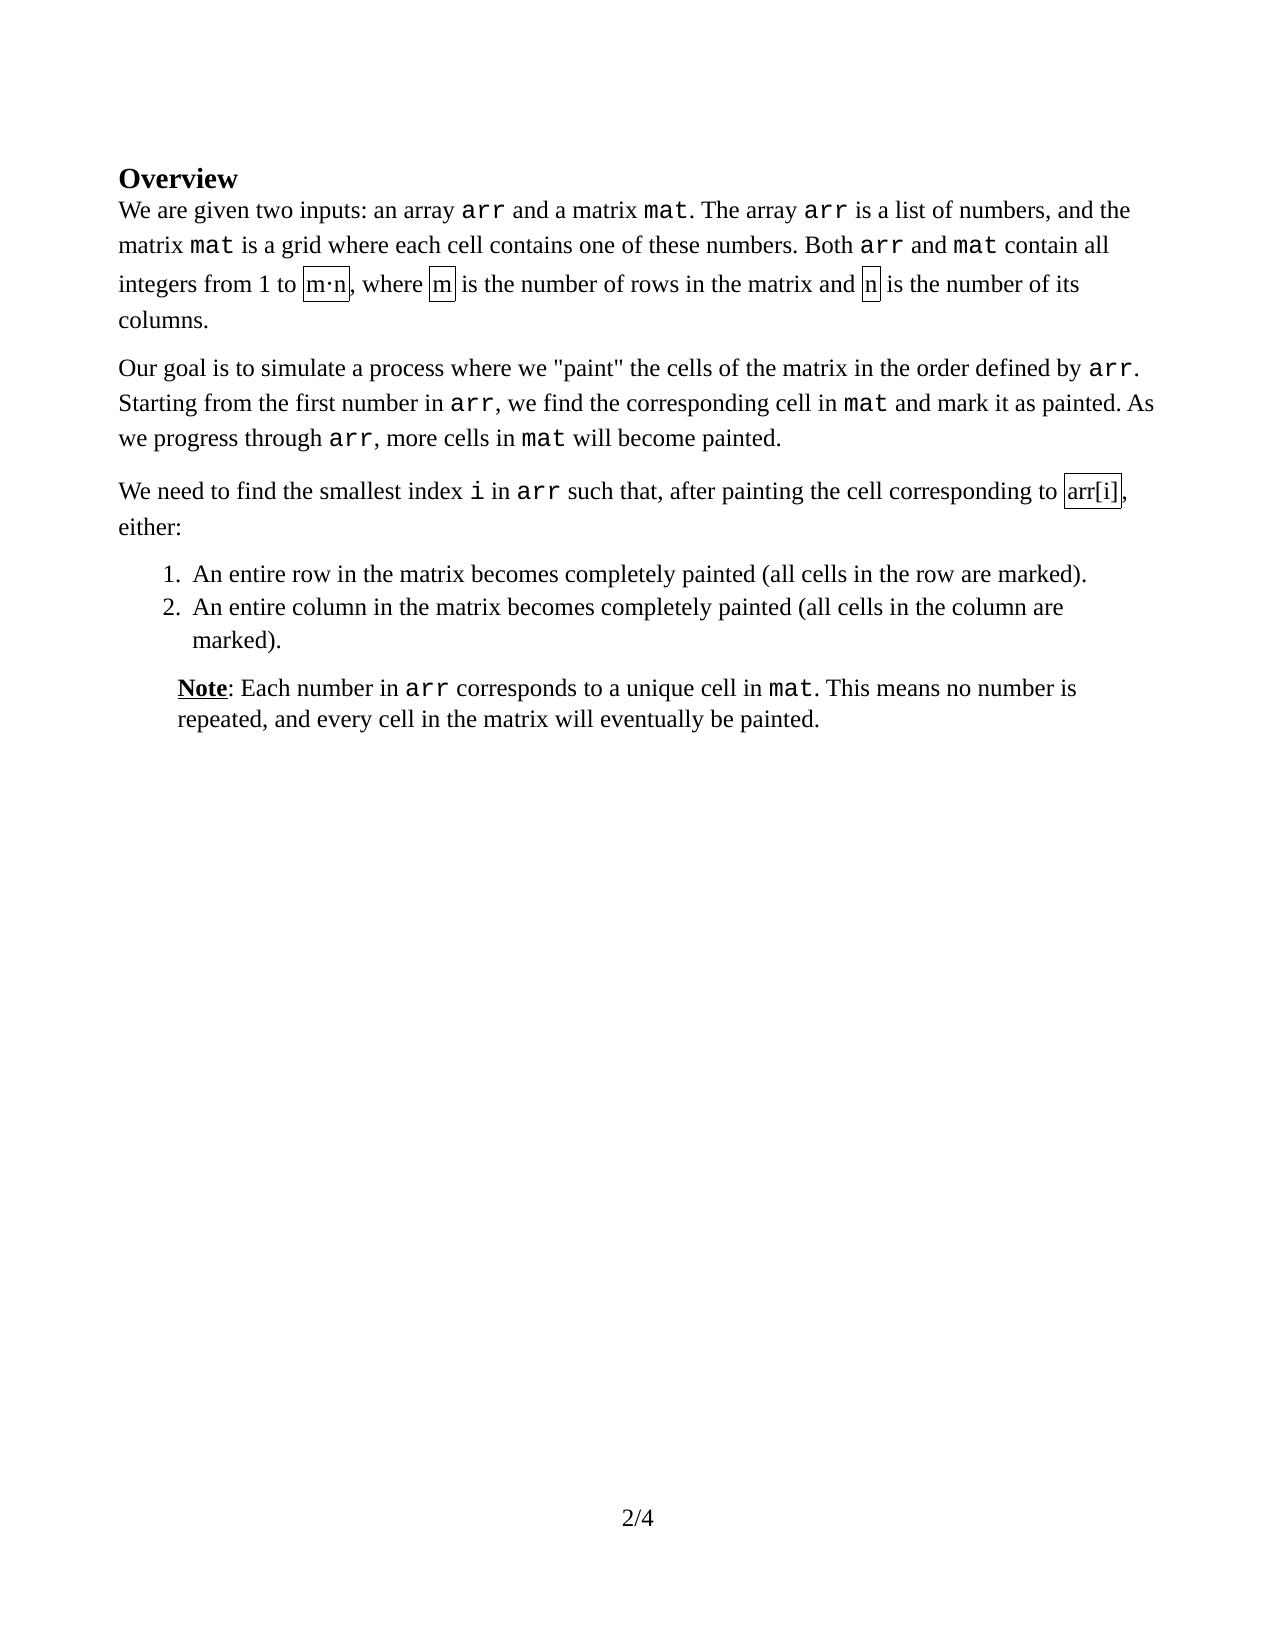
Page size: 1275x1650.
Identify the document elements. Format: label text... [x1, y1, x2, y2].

list An entire row in the matrix becomes completely painted (all cells in the row are marked). [162, 559, 1157, 588]
text Note: Each number in arr corresponds to a unique cell in mat. This means no number is repeated, and every cell in the matrix will eventually be painted. [177, 673, 1098, 733]
list An entire column in the matrix becomes completely painted (all cells in the column are marked). [162, 592, 1157, 654]
text Our goal is to simulate a process where we "paint" the cells of the matrix in the order defined by arr. Starting from the first number in arr, we find the corresponding cell in mat and mark it as painted. As we progress through arr, more cells in mat will become painted. [118, 353, 1157, 454]
subtitle Overview [118, 161, 1157, 195]
text We need to find the smallest index i in arr such that, after painting the cell corresponding to arr[i], either: [118, 473, 1157, 541]
text We are given two inputs: an array arr and a matrix mat. The array arr is a list of numbers, and the matrix mat is a grid where each cell contains one of these numbers. Both arr and mat contain all integers from 1 to m⋅n, where m is the number of rows in the matrix and n is the number of its columns. [118, 195, 1157, 334]
